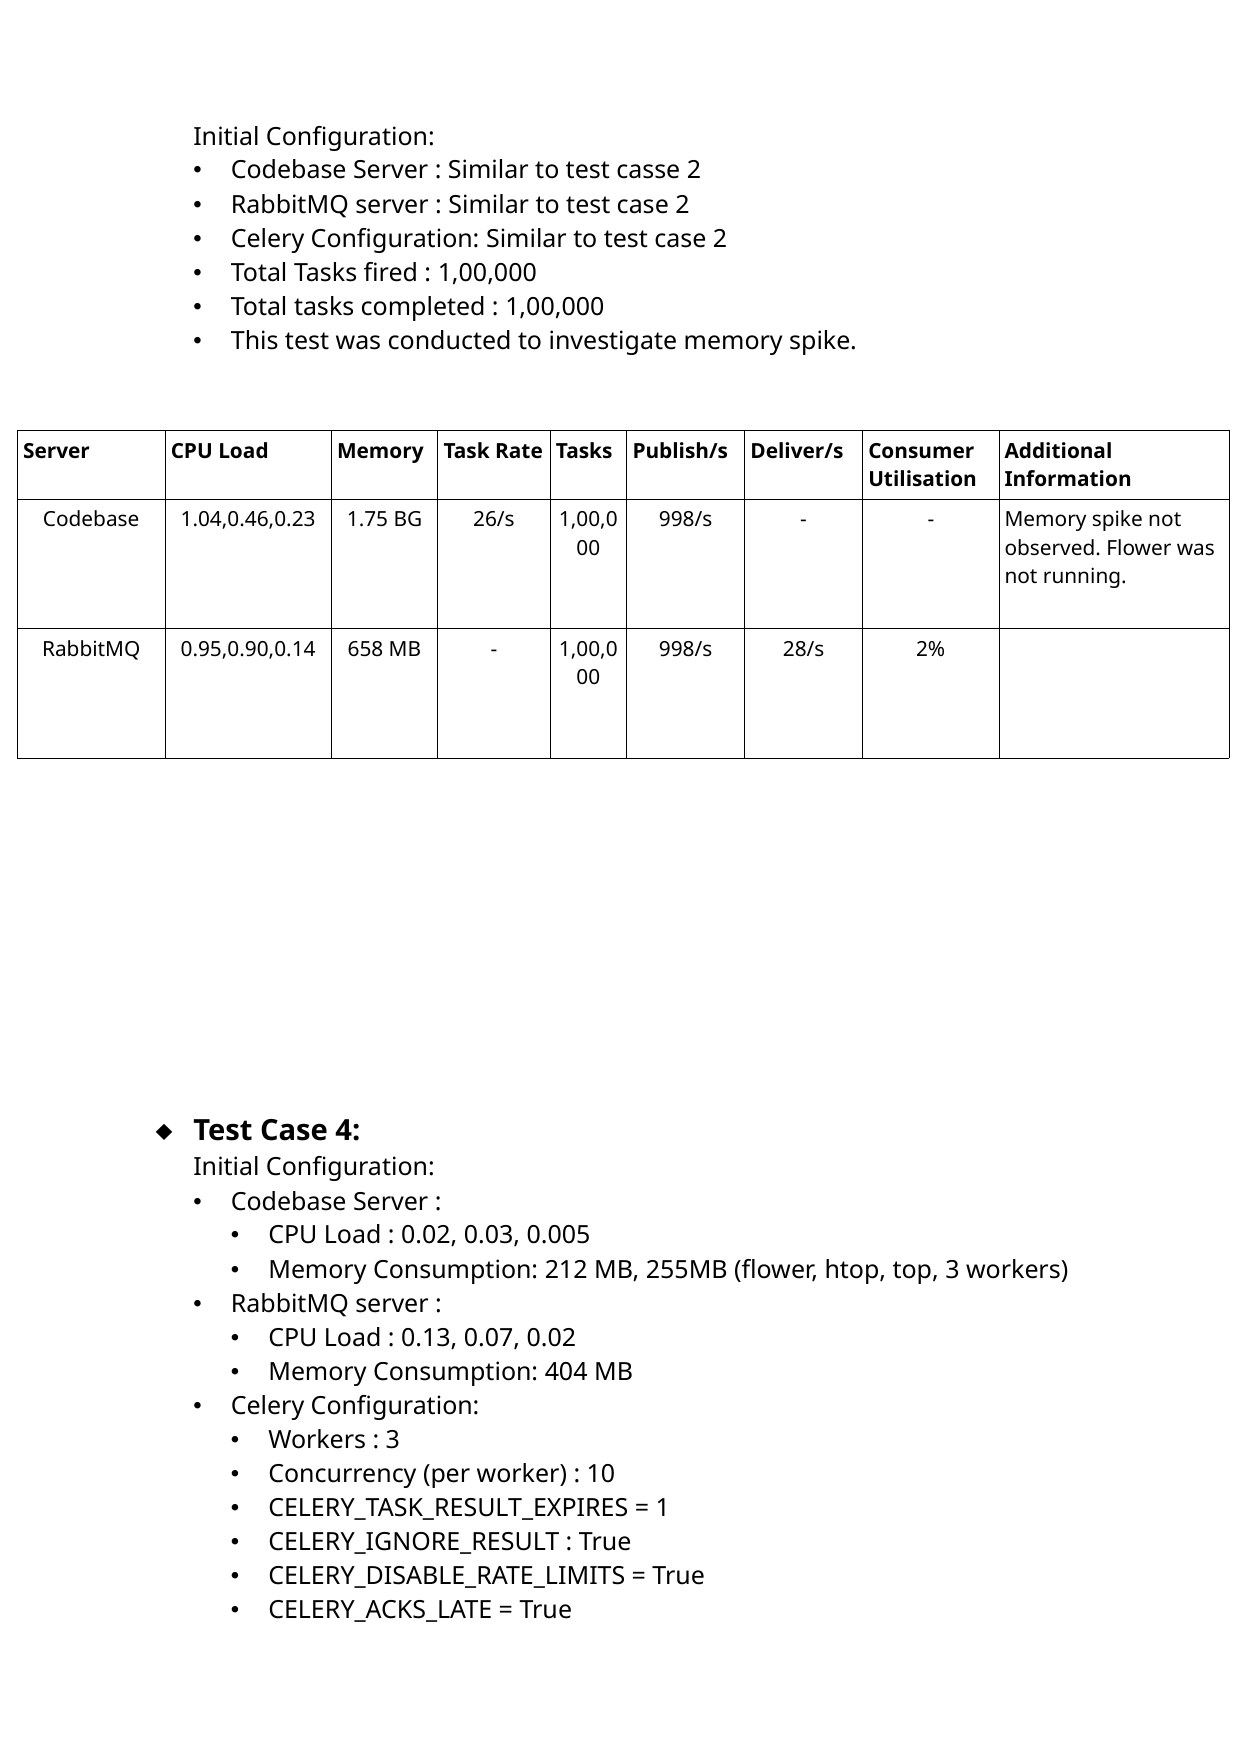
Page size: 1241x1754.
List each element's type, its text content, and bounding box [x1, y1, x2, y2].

table_cell 1.75 BG [332, 500, 437, 628]
table_header Additional Information [1000, 431, 1229, 499]
list Codebase Server : Similar to test casse 2 [193, 152, 1122, 186]
table_cell 26/s [438, 500, 550, 628]
table_header Publish/s [627, 431, 744, 499]
table_cell 1,00,000 [551, 500, 626, 628]
list Total Tasks fired : 1,00,000 [193, 254, 1122, 288]
list CELERY_IGNORE_RESULT : True [231, 1524, 1122, 1558]
list RabbitMQ server : Similar to test case 2 [193, 186, 1122, 220]
table_cell 1,00,000 [551, 629, 626, 758]
table_cell 0.95,0.90,0.14 [166, 629, 331, 758]
list This test was conducted to investigate memory spike. [193, 322, 1122, 357]
table_header Consumer Utilisation [863, 431, 999, 499]
list Celery Configuration: [193, 1387, 1122, 1422]
table_cell - [438, 629, 550, 758]
table_header CPU Load [166, 431, 331, 499]
list Memory Consumption: 212 MB, 255MB (flower, htop, top, 3 workers) [231, 1251, 1122, 1285]
list Concurrency (per worker) : 10 [231, 1456, 1122, 1490]
table_header Tasks [551, 431, 626, 499]
table_header Deliver/s [745, 431, 862, 499]
list CPU Load : 0.02, 0.03, 0.005 [231, 1217, 1122, 1251]
table_header Task Rate [438, 431, 550, 499]
table_cell - [863, 500, 999, 628]
table_cell RabbitMQ [18, 629, 165, 758]
table_cell 1.04,0.46,0.23 [166, 500, 331, 628]
table_header Memory [332, 431, 437, 499]
table_cell [1000, 629, 1229, 758]
table_header Server [18, 431, 165, 499]
list Workers : 3 [231, 1422, 1122, 1456]
table_cell - [745, 500, 862, 628]
table_cell 28/s [745, 629, 862, 758]
table_cell 998/s [627, 629, 744, 758]
list Memory Consumption: 404 MB [231, 1353, 1122, 1387]
list Test Case 4: [156, 1109, 1122, 1149]
list Codebase Server : [193, 1183, 1122, 1217]
list Initial Configuration: [156, 1149, 1122, 1183]
list CELERY_TASK_RESULT_EXPIRES = 1 [231, 1490, 1122, 1524]
table_cell 658 MB [332, 629, 437, 758]
table_cell 998/s [627, 500, 744, 628]
list CELERY_ACKS_LATE = True [231, 1592, 1122, 1626]
table_cell Memory spike not observed. Flower was not running. [1000, 500, 1229, 628]
table_cell Codebase [18, 500, 165, 628]
list Initial Configuration: [156, 118, 1122, 152]
list CELERY_DISABLE_RATE_LIMITS = True [231, 1558, 1122, 1592]
list Celery Configuration: Similar to test case 2 [193, 220, 1122, 254]
table_cell 2% [863, 629, 999, 758]
list Total tasks completed : 1,00,000 [193, 288, 1122, 322]
list RabbitMQ server : [193, 1285, 1122, 1319]
list CPU Load : 0.13, 0.07, 0.02 [231, 1319, 1122, 1353]
